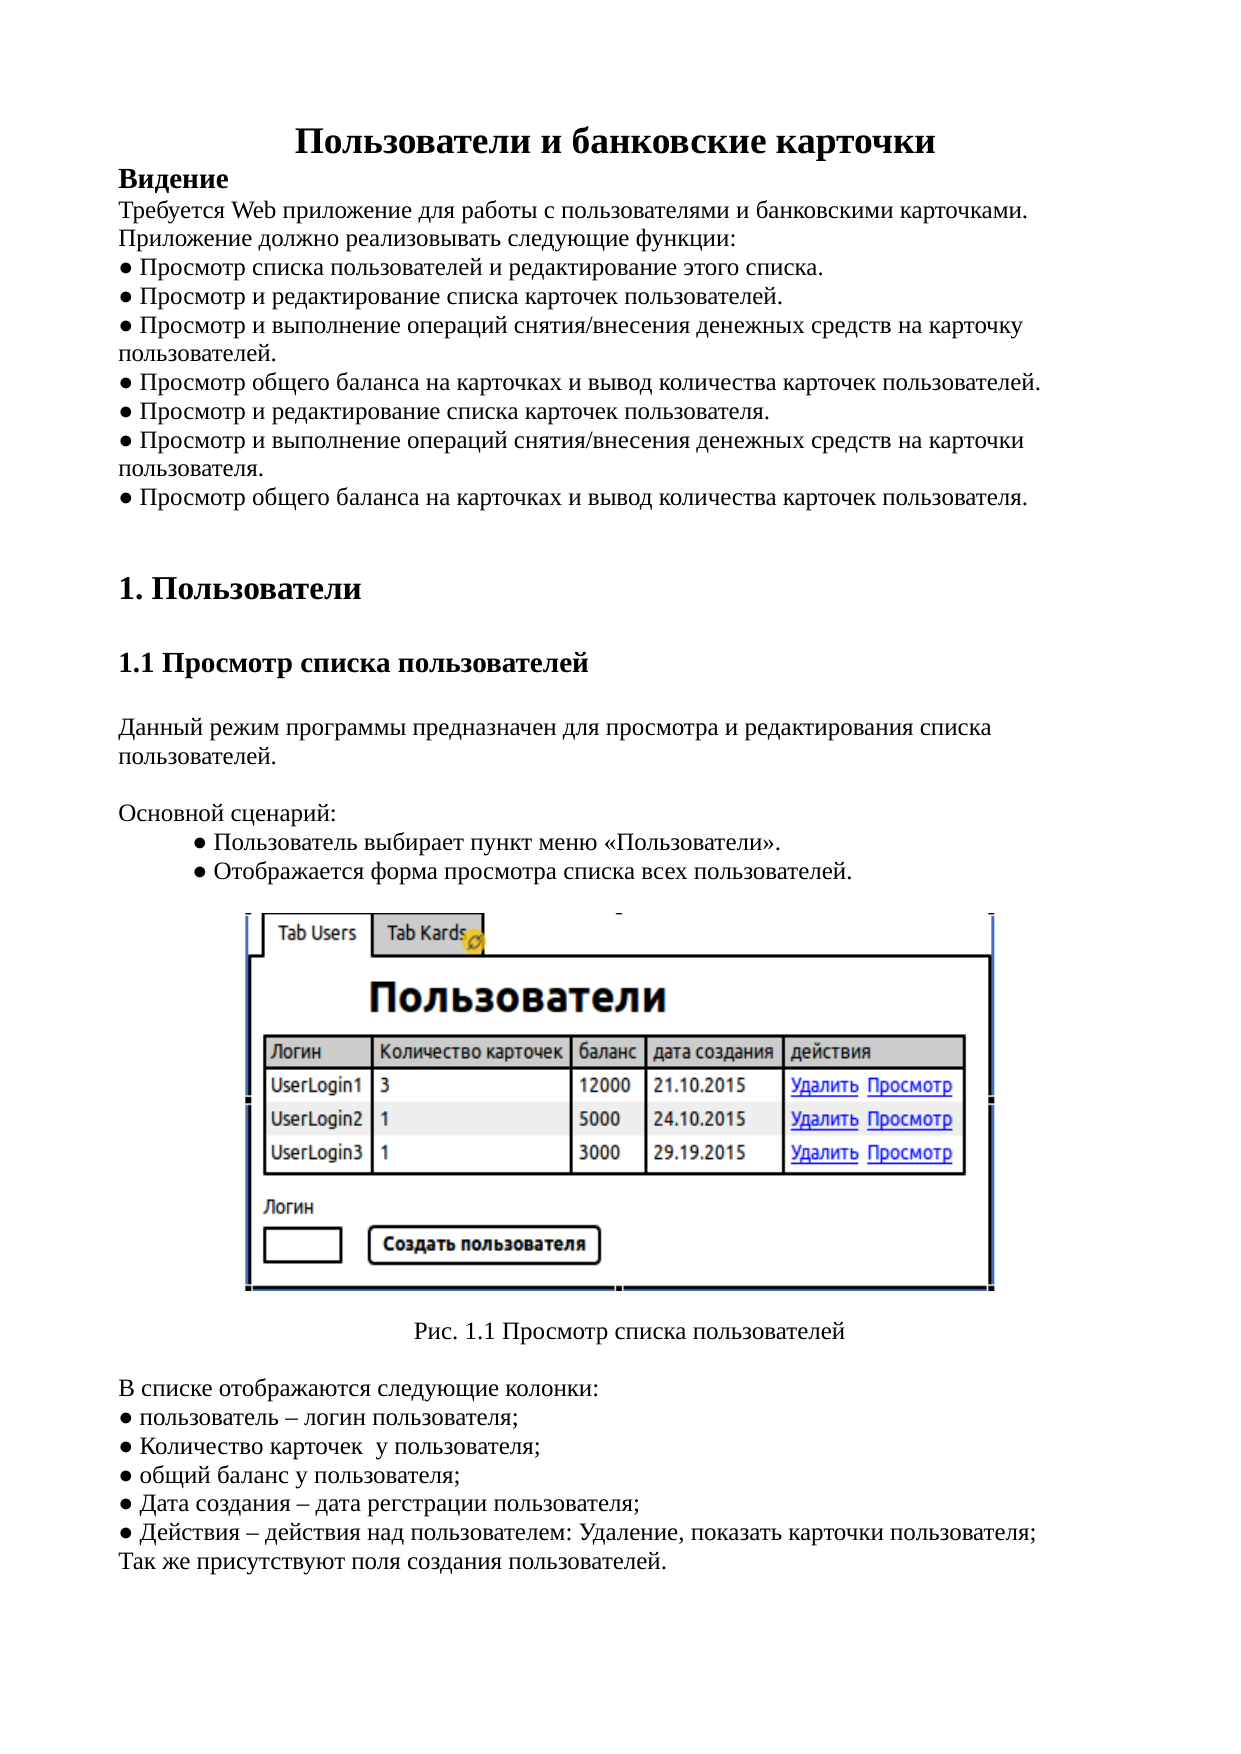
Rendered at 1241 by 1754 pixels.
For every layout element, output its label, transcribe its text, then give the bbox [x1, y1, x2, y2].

text Рис. 1.1 Просмотр списка пользователей [118, 1258, 1122, 1345]
text ● Действия – действия над пользователем: Удаление, показать карточки пользователя; [118, 1517, 1122, 1546]
text 1. Пользователи [118, 568, 1122, 607]
text ● Просмотр общего баланса на карточках и вывод количества карточек пользователей. [118, 367, 1122, 396]
text 1.1 Просмотр списка пользователей [118, 645, 1122, 679]
text Данный режим программы предназначен для просмотра и редактирования списка пользователей. [118, 712, 1122, 770]
text ● Отображается форма просмотра списка всех пользователей. [118, 856, 1122, 885]
picture [244, 913, 996, 1291]
text Основной сценарий: [118, 798, 1122, 827]
text ● Количество карточек у пользователя; [118, 1431, 1122, 1460]
text ● Просмотр и выполнение операций снятия/внесения денежных средств на карточки пользователя. [118, 425, 1122, 482]
text ● Просмотр списка пользователей и редактирование этого списка. [118, 252, 1122, 281]
text В списке отображаются следующие колонки: [118, 1373, 1122, 1402]
text ● Просмотр общего баланса на карточках и вывод количества карточек пользователя. [118, 482, 1122, 511]
text Так же присутствуют поля создания пользователей. [118, 1546, 1122, 1575]
text ● Просмотр и редактирование списка карточек пользователя. [118, 396, 1122, 425]
text Приложение должно реализовывать следующие функции: [118, 223, 1122, 252]
text ● Пользователь выбирает пункт меню «Пользователи». [118, 827, 1122, 856]
text Пользователи и банковские карточки [118, 118, 1122, 161]
text ● Просмотр и выполнение операций снятия/внесения денежных средств на карточку пользователей. [118, 310, 1122, 367]
text Требуется Web приложение для работы с пользователями и банковскими карточками. [118, 195, 1122, 223]
text ● Просмотр и редактирование списка карточек пользователей. [118, 281, 1122, 310]
text ● общий баланс у пользователя; [118, 1460, 1122, 1488]
text ● пользователь – логин пользователя; [118, 1402, 1122, 1431]
text Видение [118, 161, 1122, 195]
text ● Дата создания – дата регстрации пользователя; [118, 1488, 1122, 1517]
